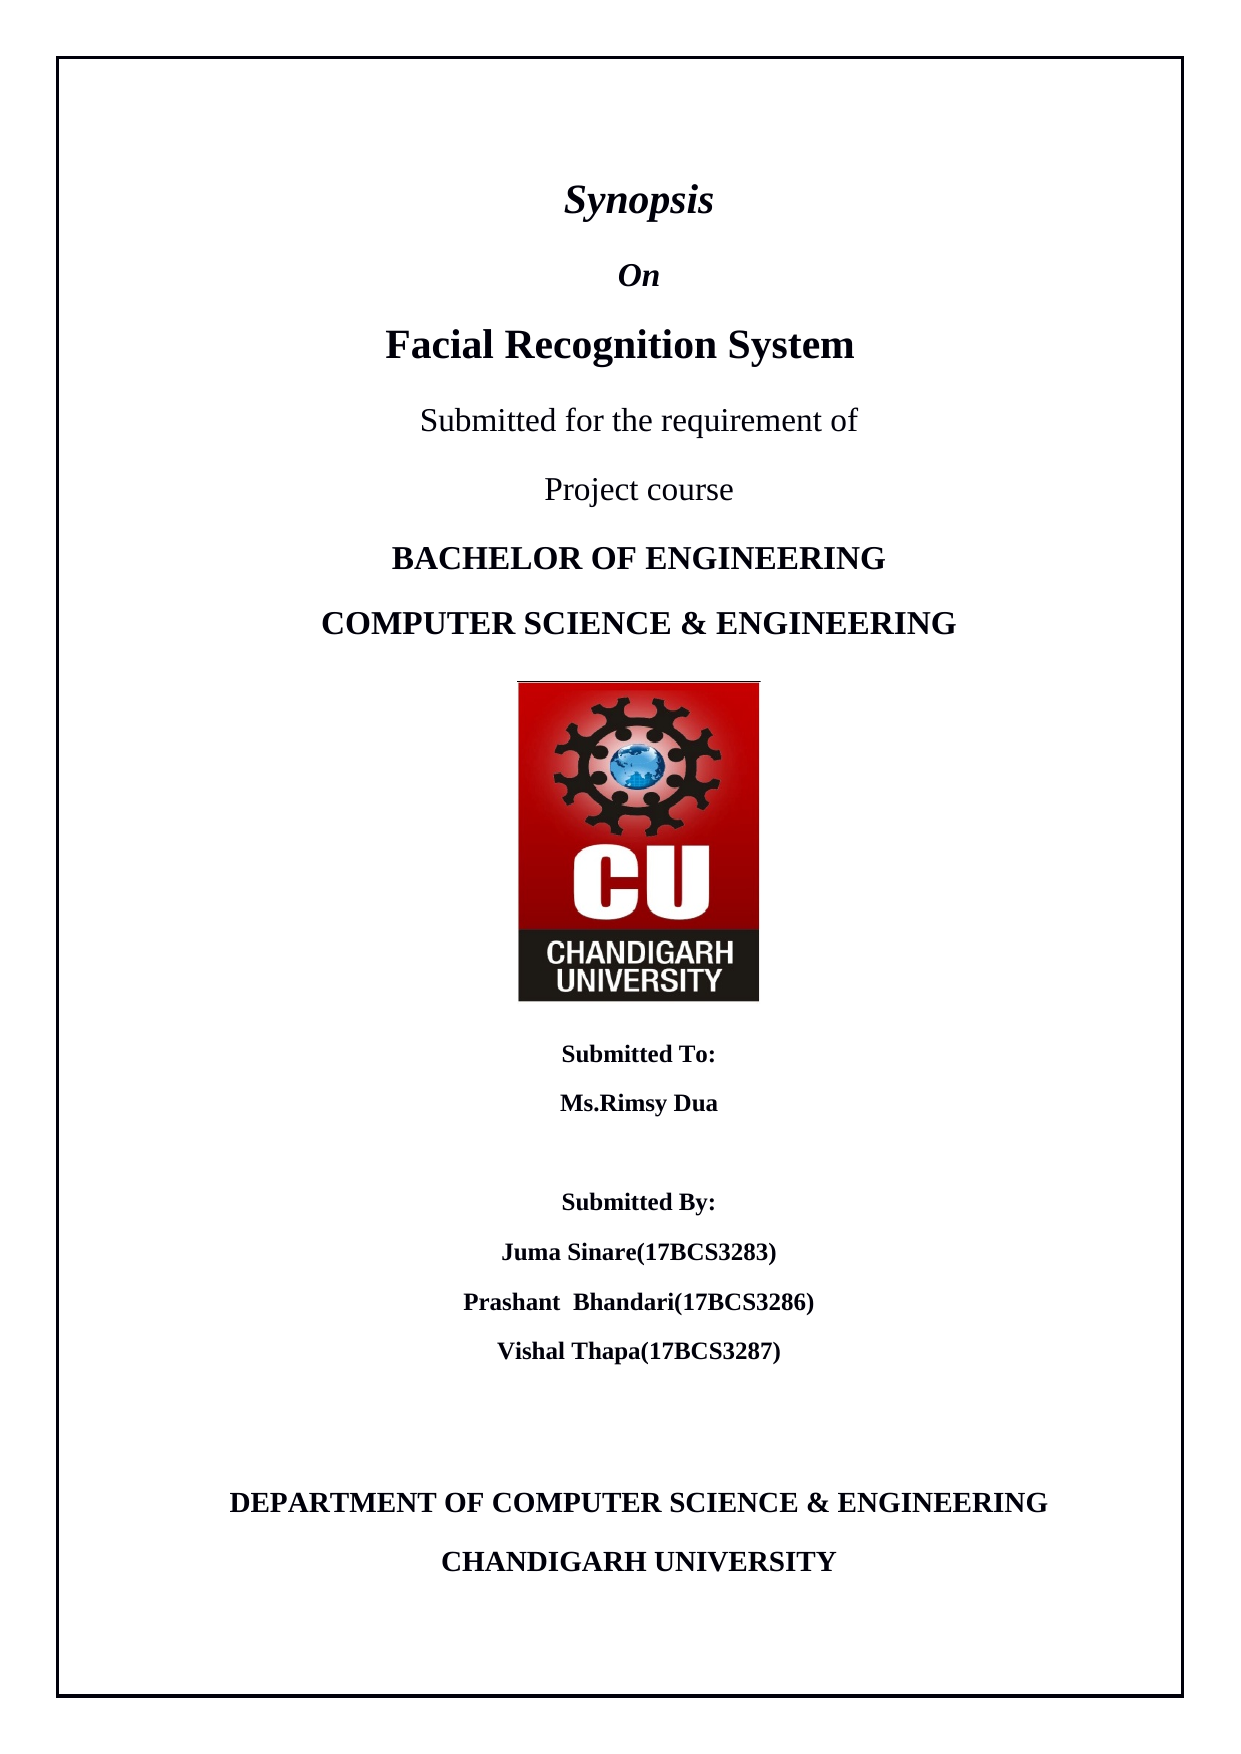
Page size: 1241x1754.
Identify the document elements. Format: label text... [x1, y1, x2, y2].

text Vishal Thapa(17BCS3287) [187, 1336, 1090, 1365]
text Synopsis [187, 175, 1090, 223]
text Juma Sinare(17BCS3283) [187, 1237, 1090, 1266]
text Prashant Bhandari(17BCS3286) [187, 1287, 1090, 1315]
text Facial Recognition System [150, 320, 1090, 368]
text BACHELOR OF ENGINEERING [187, 538, 1090, 577]
text On [187, 255, 1090, 293]
text Project course [187, 469, 1090, 507]
text Submitted for the requirement of [187, 400, 1090, 438]
text Submitted By: [187, 1187, 1090, 1216]
text Submitted To: [187, 1039, 1090, 1067]
text Ms.Rimsy Dua [187, 1088, 1090, 1117]
text CHANDIGARH UNIVERSITY [187, 1544, 1090, 1578]
text DEPARTMENT OF COMPUTER SCIENCE & ENGINEERING [187, 1485, 1090, 1518]
text COMPUTER SCIENCE & ENGINEERING [187, 603, 1090, 641]
picture [517, 681, 761, 1004]
